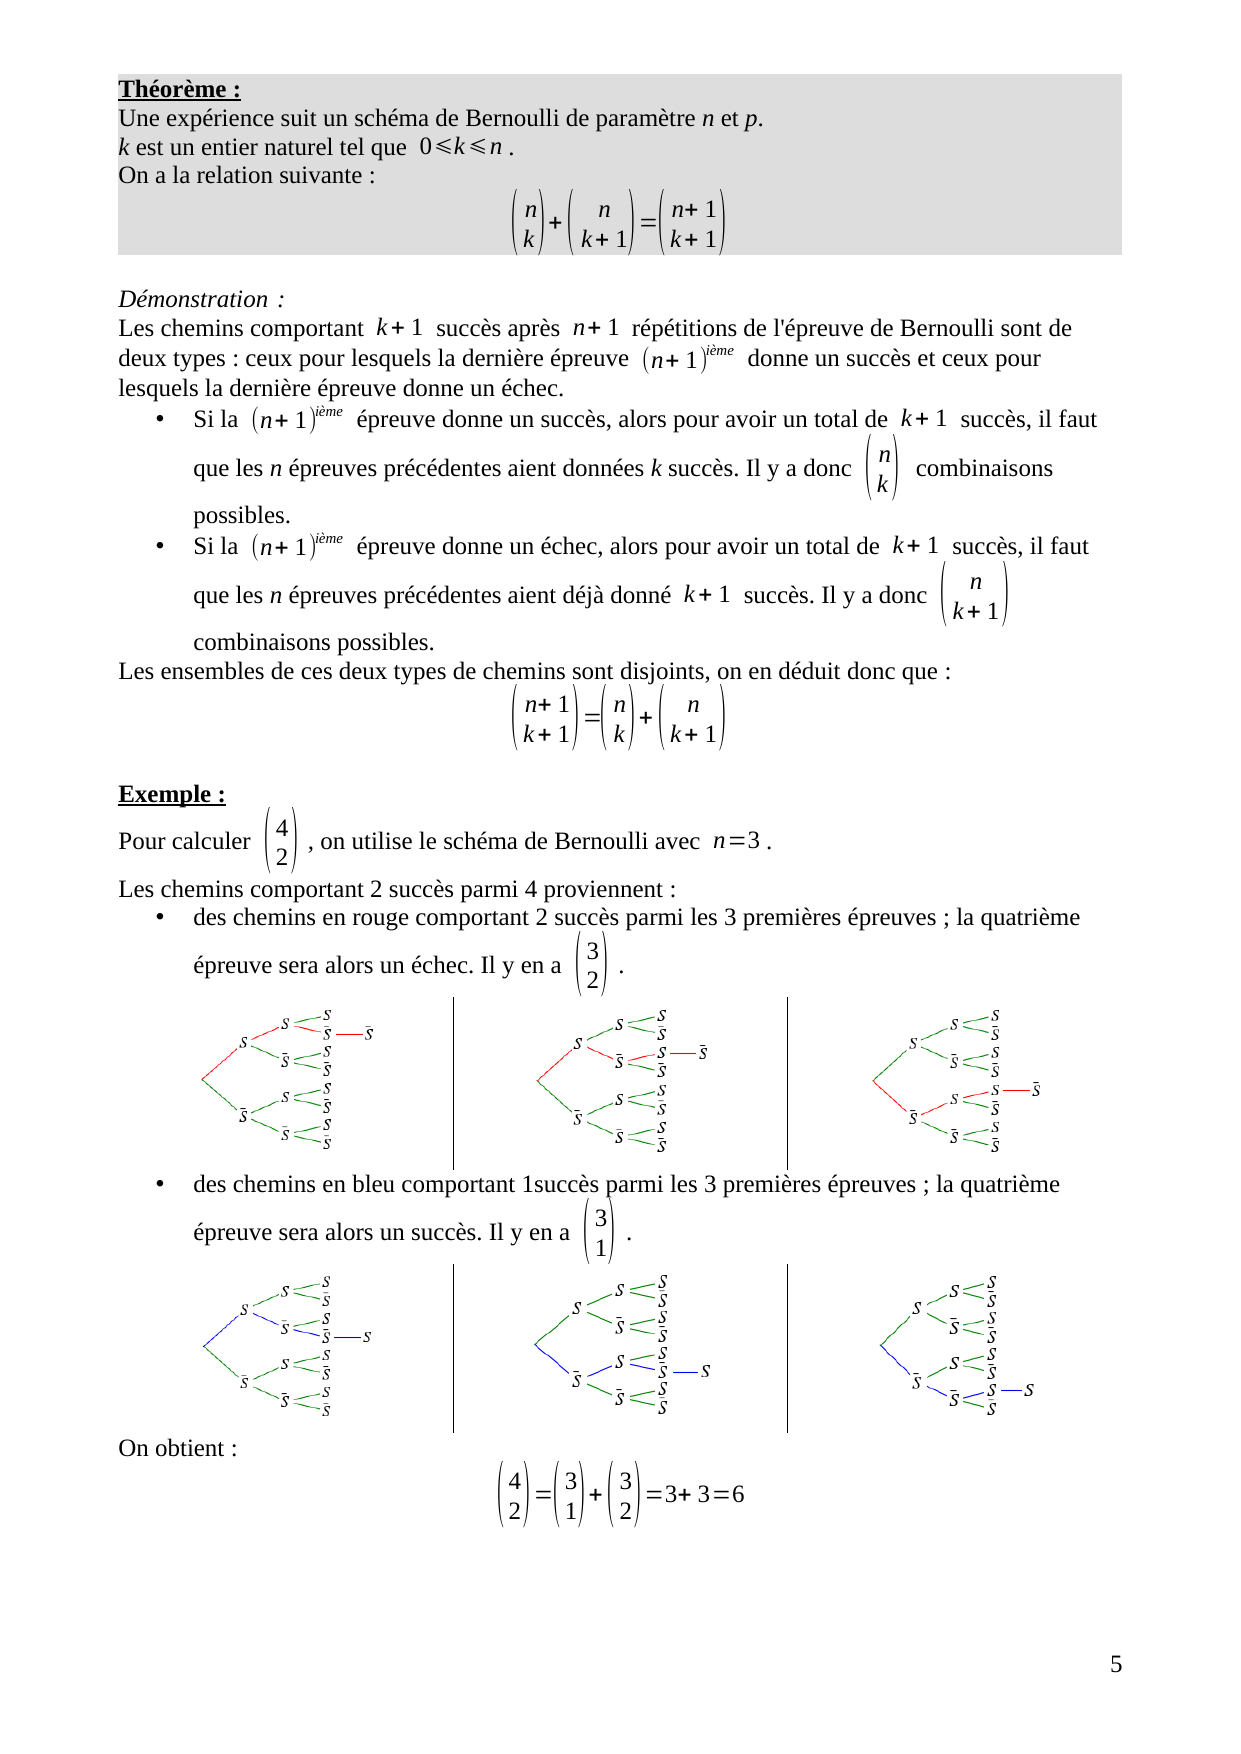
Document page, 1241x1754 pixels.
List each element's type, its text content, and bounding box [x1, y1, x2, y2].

table_header [118, 1423, 453, 1433]
text Pour calculer , on utilise le schéma de Bernoulli avec . [118, 808, 1122, 874]
picture [187, 1269, 384, 1423]
text On obtient : [118, 1433, 1122, 1462]
text k est un entier naturel tel que . [118, 132, 1122, 161]
table_header [118, 997, 453, 1169]
list Si la épreuve donne un échec, alors pour avoir un total de succès, il faut que les n épreuves précédentes aient déjà donné succès. Il y a donc combinaisons possibles. [156, 529, 1122, 656]
picture [517, 1269, 723, 1419]
list Si la épreuve donne un succès, alors pour avoir un total de succès, il faut que les n épreuves précédentes aient données k succès. Il y a donc combinaisons possibles. [156, 402, 1122, 529]
text Les ensembles de ces deux types de chemins sont disjoints, on en déduit donc que : [118, 656, 1122, 684]
list des chemins en bleu comportant 1succès parmi les 3 premières épreuves ; la quatrième épreuve sera alors un succès. Il y en a . [156, 1169, 1122, 1264]
table_header [118, 1264, 453, 1422]
table_header [788, 1264, 1122, 1433]
picture [856, 1002, 1053, 1159]
text Théorème : [118, 74, 1122, 103]
list des chemins en rouge comportant 2 succès parmi les 3 premières épreuves ; la quatrième épreuve sera alors un échec. Il y en a . [156, 902, 1122, 997]
text Exemple : [118, 779, 1122, 808]
text Les chemins comportant succès après répétitions de l'épreuve de Bernoulli sont de deux types : ceux pour lesquels la dernière épreuve donne un succès et ceux pour lesquels la dernière épreuve donne un échec. [118, 313, 1122, 402]
text On a la relation suivante : [118, 161, 1122, 189]
picture [520, 1002, 720, 1159]
table_header [454, 1264, 787, 1418]
table_header [454, 1419, 787, 1433]
text Une expérience suit un schéma de Bernoulli de paramètre n et p. [118, 103, 1122, 132]
table_header [454, 997, 787, 1169]
picture [865, 1269, 1044, 1421]
text Démonstration : [118, 284, 1122, 313]
text Les chemins comportant 2 succès parmi 4 proviennent : [118, 874, 1122, 902]
table_header [788, 997, 1122, 1169]
picture [185, 1002, 386, 1156]
